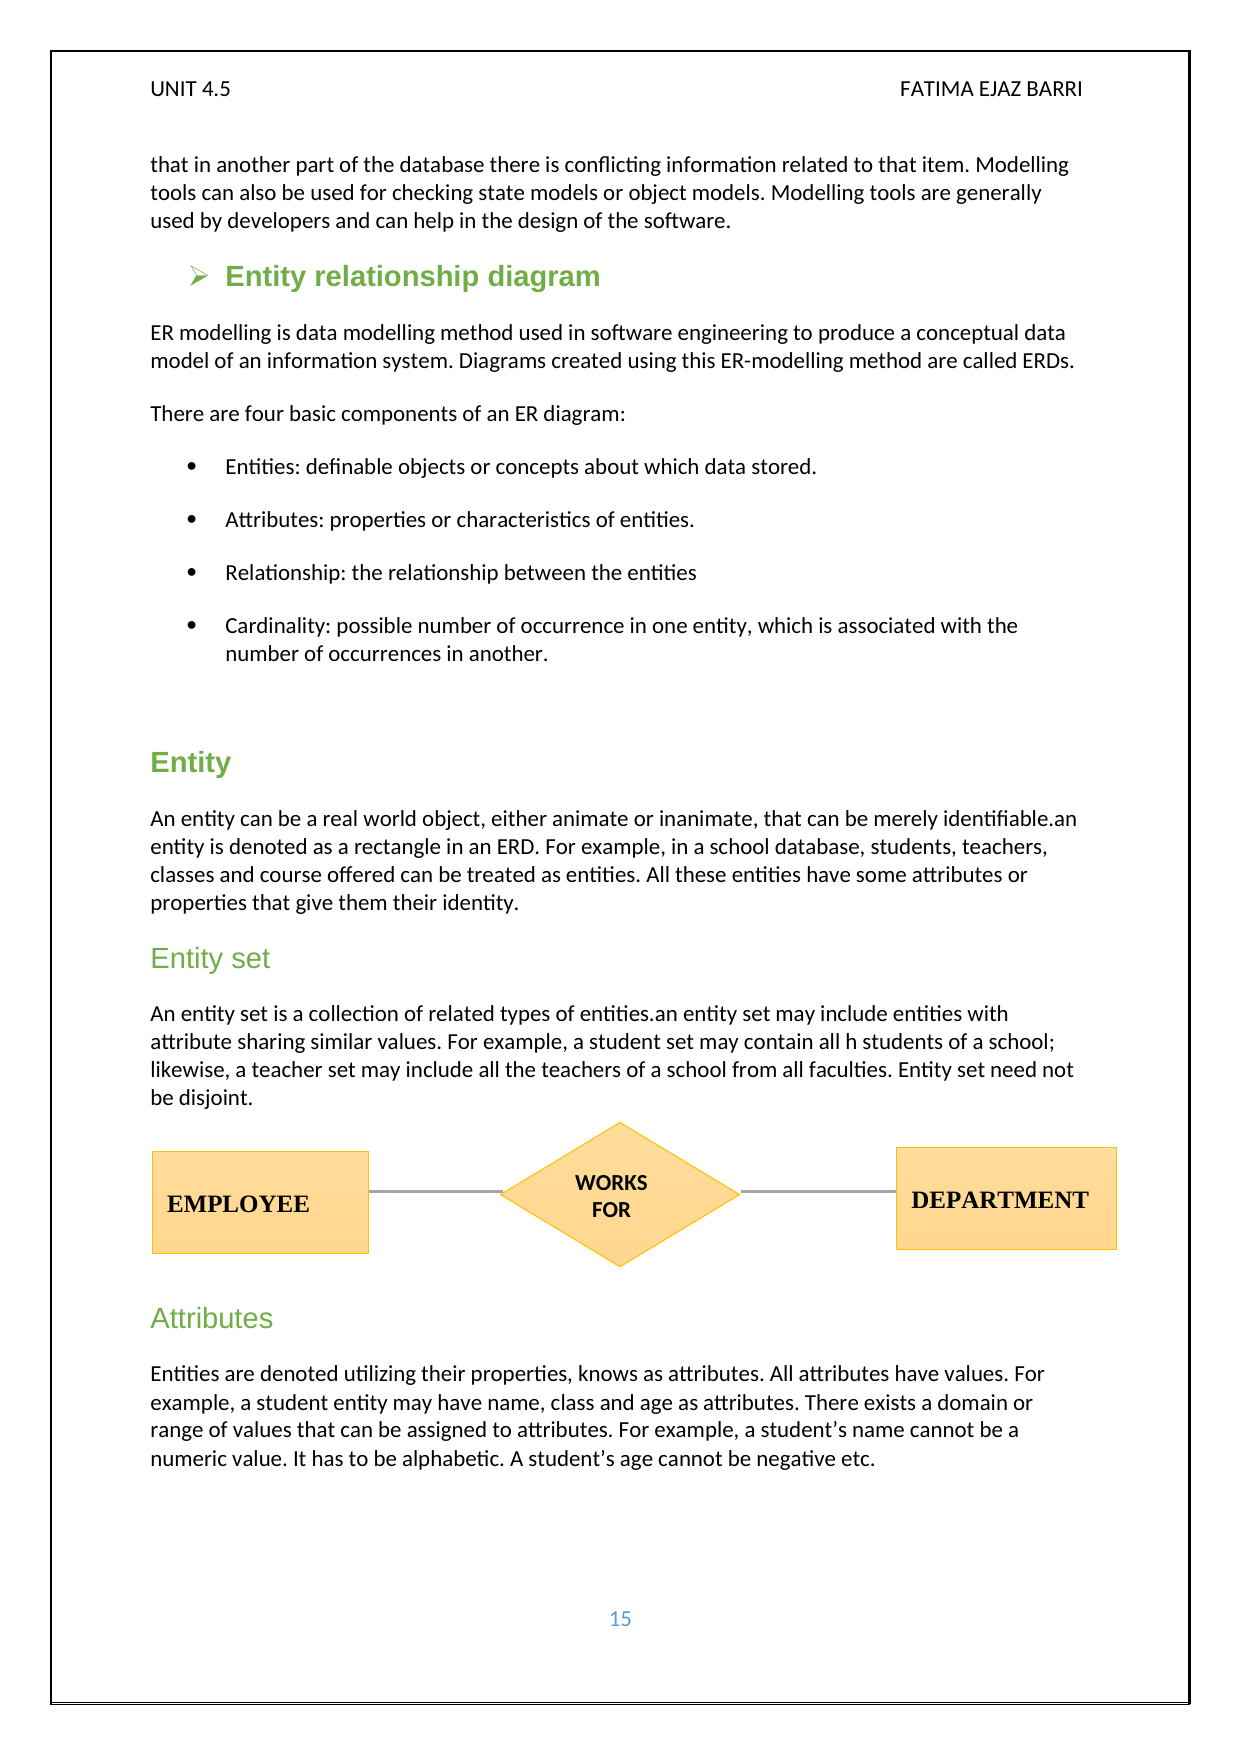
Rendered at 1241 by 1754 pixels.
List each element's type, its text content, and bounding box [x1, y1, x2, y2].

text Attributes [150, 1301, 1090, 1334]
text that in another part of the database there is conflicting information related to that item. Modelling tools can also be used for checking state models or object models. Modelling tools are generally used by developers and can help in the design of the software. [150, 150, 1090, 234]
text [646, 1183, 726, 1188]
text An entity can be a real world object, either animate or inanimate, that can be merely identifiable.an entity is denoted as a rectangle in an ERD. For example, in a school database, students, teachers, classes and course offered can be treated as entities. All these entities have some attributes or properties that give them their identity. [150, 804, 1090, 916]
text Entity [150, 745, 1090, 779]
text Entity set [150, 941, 1090, 974]
text Entities are denoted utilizing their properties, knows as attributes. All attributes have values. For example, a student entity may have name, class and age as attributes. There exists a domain or range of values that can be assigned to attributes. For example, a student’s name cannot be a numeric value. It has to be alphabetic. A student’s age cannot be negative etc. [150, 1359, 1090, 1472]
text An entity set is a collection of related types of entities.an entity set may include entities with attribute sharing similar values. For example, a student set may contain all h students of a school; likewise, a teacher set may include all the teachers of a school from all faculties. Entity set need not be disjoint. [150, 999, 1090, 1111]
list Relationship: the relationship between the entities [188, 558, 1090, 586]
text [515, 1183, 579, 1188]
list Cardinality: possible number of occurrence in one entity, which is associated with the number of occurrences in another. [188, 611, 1090, 667]
text ER modelling is data modelling method used in software engineering to produce a conceptual data model of an information system. Diagrams created using this ER-modelling method are called ERDs. [150, 318, 1090, 374]
list Entities: definable objects or concepts about which data stored. [188, 452, 1090, 480]
list Entity relationship diagram [188, 259, 1090, 293]
text [153, 1194, 368, 1198]
list Attributes: properties or characteristics of entities. [188, 505, 1090, 533]
text There are four basic components of an ER diagram: [150, 399, 1090, 427]
